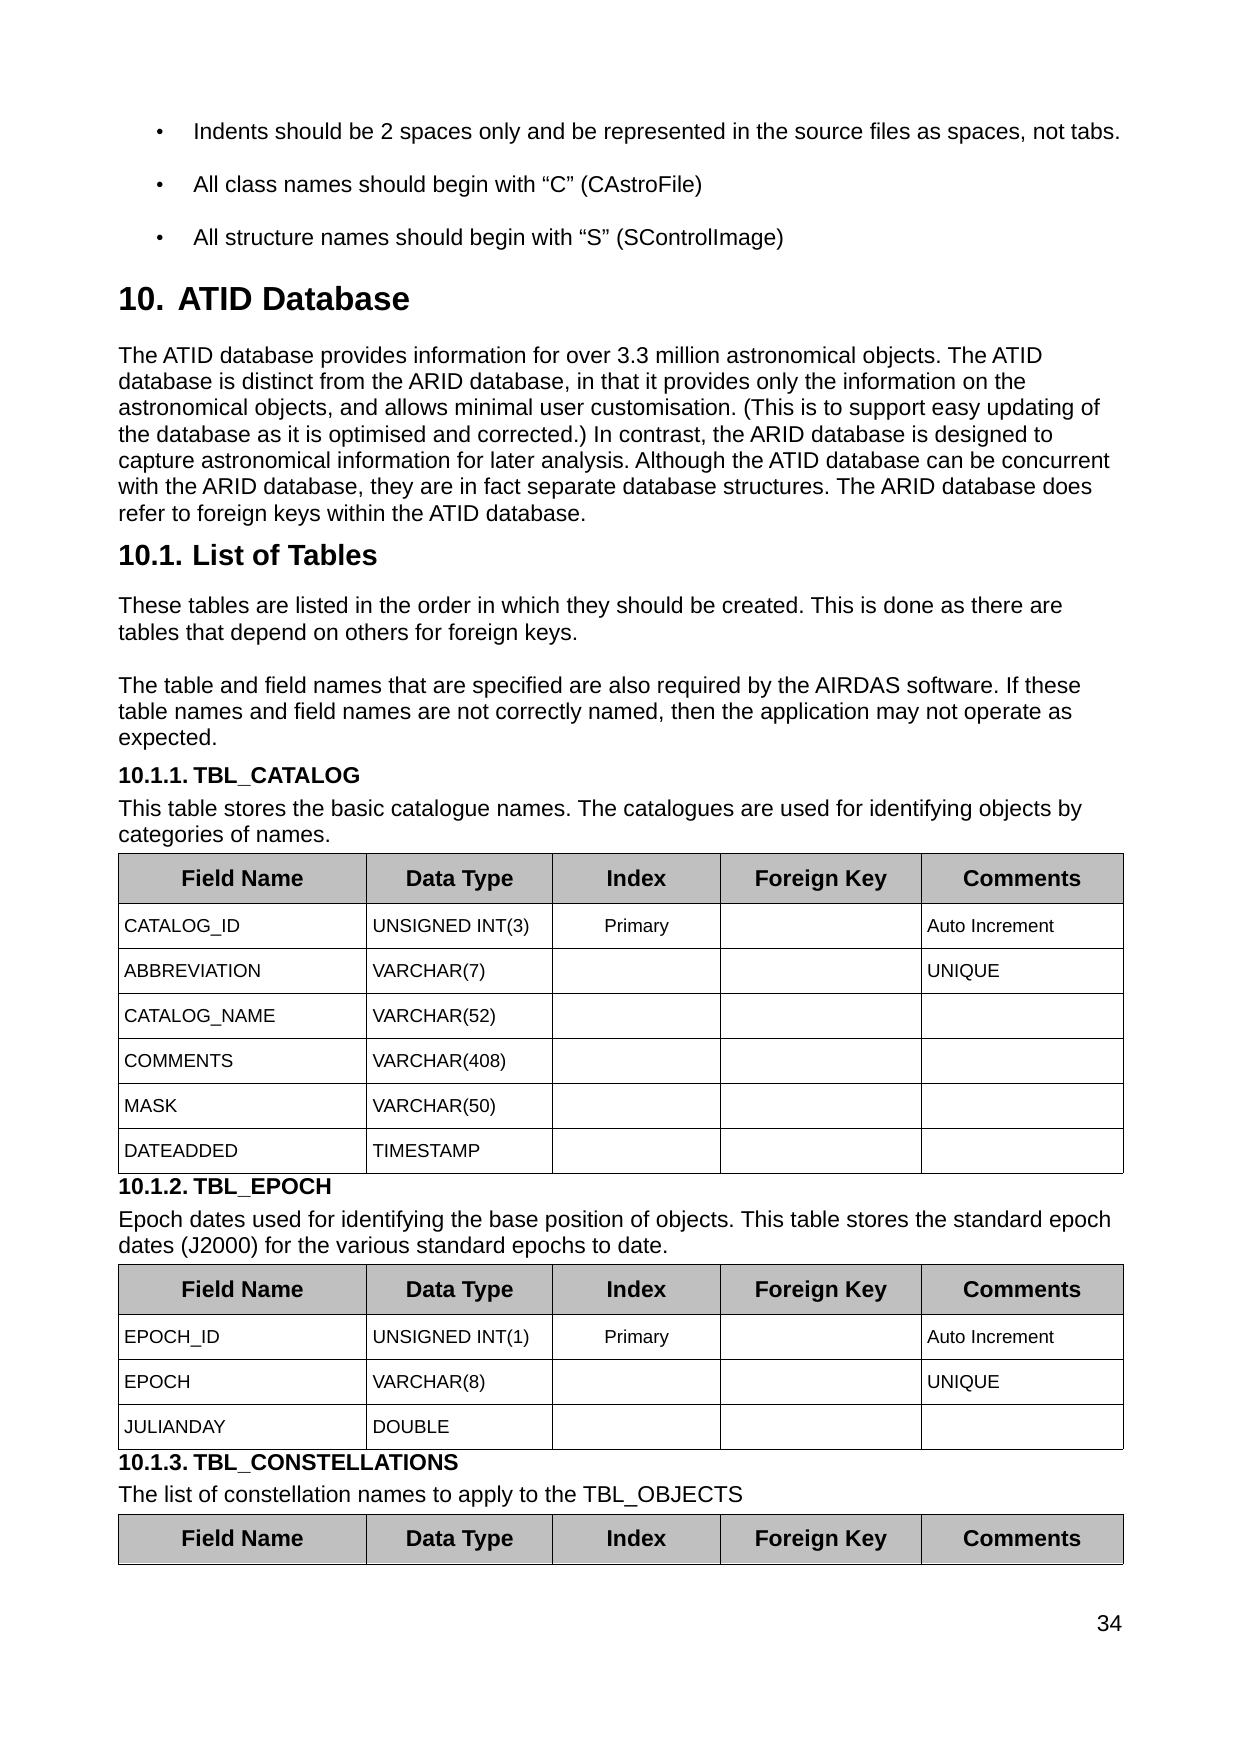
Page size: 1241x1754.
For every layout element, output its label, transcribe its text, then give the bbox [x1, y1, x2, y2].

subtitle TBL_CATALOG [118, 762, 1122, 789]
table_cell DATEADDED [119, 1129, 366, 1173]
table_cell [721, 904, 921, 948]
text The list of constellation names to apply to the TBL_OBJECTS [118, 1481, 1122, 1508]
table_header Comments [922, 854, 1123, 903]
table_cell [553, 1405, 720, 1449]
table_cell VARCHAR(408) [367, 1039, 552, 1083]
table_cell [922, 1039, 1123, 1083]
text The ATID database provides information for over 3.3 million astronomical objects. The ATID database is distinct from the ARID database, in that it provides only the information on the astronomical objects, and allows minimal user customisation. (This is to support easy updating of the database as it is optimised and corrected.) In contrast, the ARID database is designed to capture astronomical information for later analysis. Although the ATID database can be concurrent with the ARID database, they are in fact separate database structures. The ARID database does refer to foreign keys within the ATID database. [118, 342, 1122, 526]
table_cell [721, 949, 921, 993]
table_cell COMMENTS [119, 1039, 366, 1083]
table_cell [721, 1084, 921, 1128]
table_cell UNIQUE [922, 949, 1123, 993]
list Indents should be 2 spaces only and be represented in the source files as spaces, not tabs. [156, 118, 1122, 144]
table_cell [721, 994, 921, 1038]
text Epoch dates used for identifying the base position of objects. This table stores the standard epoch dates (J2000) for the various standard epochs to date. [118, 1206, 1122, 1258]
table_cell [553, 1360, 720, 1404]
list All structure names should begin with “S” (SControlImage) [156, 209, 1122, 250]
table_cell [922, 1405, 1123, 1449]
table_header Foreign Key [721, 1265, 921, 1314]
table_header Data Type [367, 854, 552, 903]
table_header Comments [922, 1515, 1123, 1563]
table_cell [922, 1129, 1123, 1173]
table_cell UNSIGNED INT(1) [367, 1315, 552, 1359]
table_cell VARCHAR(8) [367, 1360, 552, 1404]
table_cell Primary [553, 904, 720, 948]
table_cell Primary [553, 1315, 720, 1359]
table_header Field Name [119, 1265, 366, 1314]
table_header Index [553, 1265, 720, 1314]
table_cell VARCHAR(52) [367, 994, 552, 1038]
table_cell ABBREVIATION [119, 949, 366, 993]
table_header Foreign Key [721, 1515, 921, 1563]
table_header Data Type [367, 1515, 552, 1563]
table_cell [553, 949, 720, 993]
table_header Field Name [119, 1515, 366, 1563]
table_cell EPOCH_ID [119, 1315, 366, 1359]
table_cell Auto Increment [922, 904, 1123, 948]
table_header Index [553, 1515, 720, 1563]
table_cell [553, 1039, 720, 1083]
table_cell [553, 1129, 720, 1173]
table_cell DOUBLE [367, 1405, 552, 1449]
table_cell [922, 1084, 1123, 1128]
table_cell [721, 1360, 921, 1404]
table_cell CATALOG_NAME [119, 994, 366, 1038]
table_header Data Type [367, 1265, 552, 1314]
table_header Field Name [119, 854, 366, 903]
table_cell UNIQUE [922, 1360, 1123, 1404]
table_cell EPOCH [119, 1360, 366, 1404]
table_header Comments [922, 1265, 1123, 1314]
table_cell VARCHAR(50) [367, 1084, 552, 1128]
table_cell [721, 1039, 921, 1083]
table_cell UNSIGNED INT(3) [367, 904, 552, 948]
table_cell [922, 994, 1123, 1038]
text The table and field names that are specified are also required by the AIRDAS software. If these table names and field names are not correctly named, then the application may not operate as expected. [118, 657, 1122, 751]
table_cell CATALOG_ID [119, 904, 366, 948]
table_cell [553, 994, 720, 1038]
table_cell VARCHAR(7) [367, 949, 552, 993]
table_header Foreign Key [721, 854, 921, 903]
table_header Index [553, 854, 720, 903]
table_cell [721, 1405, 921, 1449]
text These tables are listed in the order in which they should be created. This is done as there are tables that depend on others for foreign keys. [118, 577, 1122, 645]
table_cell JULIANDAY [119, 1405, 366, 1449]
table_cell TIMESTAMP [367, 1129, 552, 1173]
subtitle ATID Database [118, 279, 1122, 318]
subtitle TBL_CONSTELLATIONS [118, 1450, 1122, 1475]
text This table stores the basic catalogue names. The catalogues are used for identifying objects by categories of names. [118, 795, 1122, 847]
list All class names should begin with “C” (CAstroFile) [156, 156, 1122, 197]
table_cell MASK [119, 1084, 366, 1128]
table_cell [553, 1084, 720, 1128]
table_cell [721, 1129, 921, 1173]
subtitle TBL_EPOCH [118, 1174, 1122, 1199]
table_cell Auto Increment [922, 1315, 1123, 1359]
table_cell [721, 1315, 921, 1359]
subtitle List of Tables [118, 538, 1122, 571]
